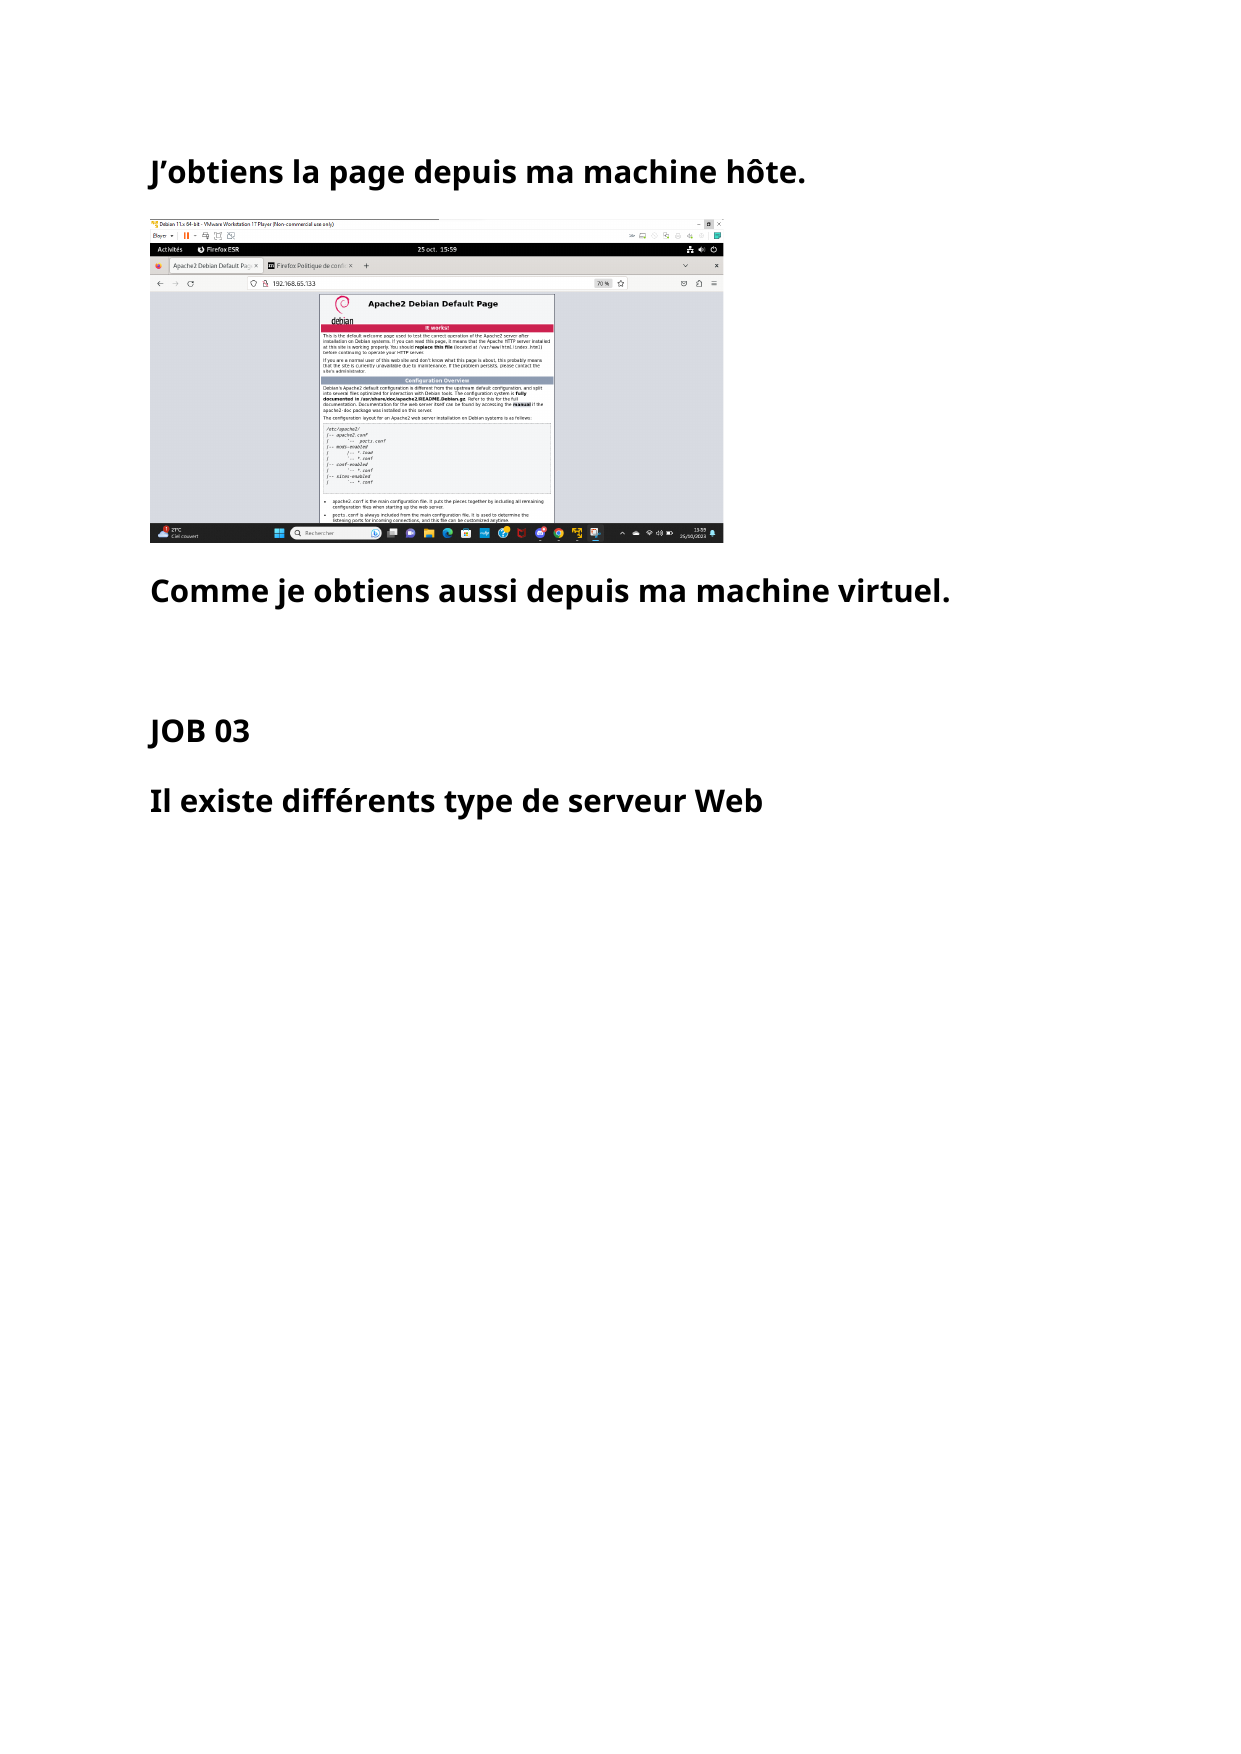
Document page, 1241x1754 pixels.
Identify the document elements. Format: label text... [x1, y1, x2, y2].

text Il existe différents type de serveur Web [150, 779, 1090, 821]
text J’obtiens la page depuis ma machine hôte. [150, 150, 1090, 193]
text JOB 03 [150, 709, 1090, 752]
picture [150, 219, 724, 543]
text Comme je obtiens aussi depuis ma machine virtuel. [150, 569, 1090, 612]
